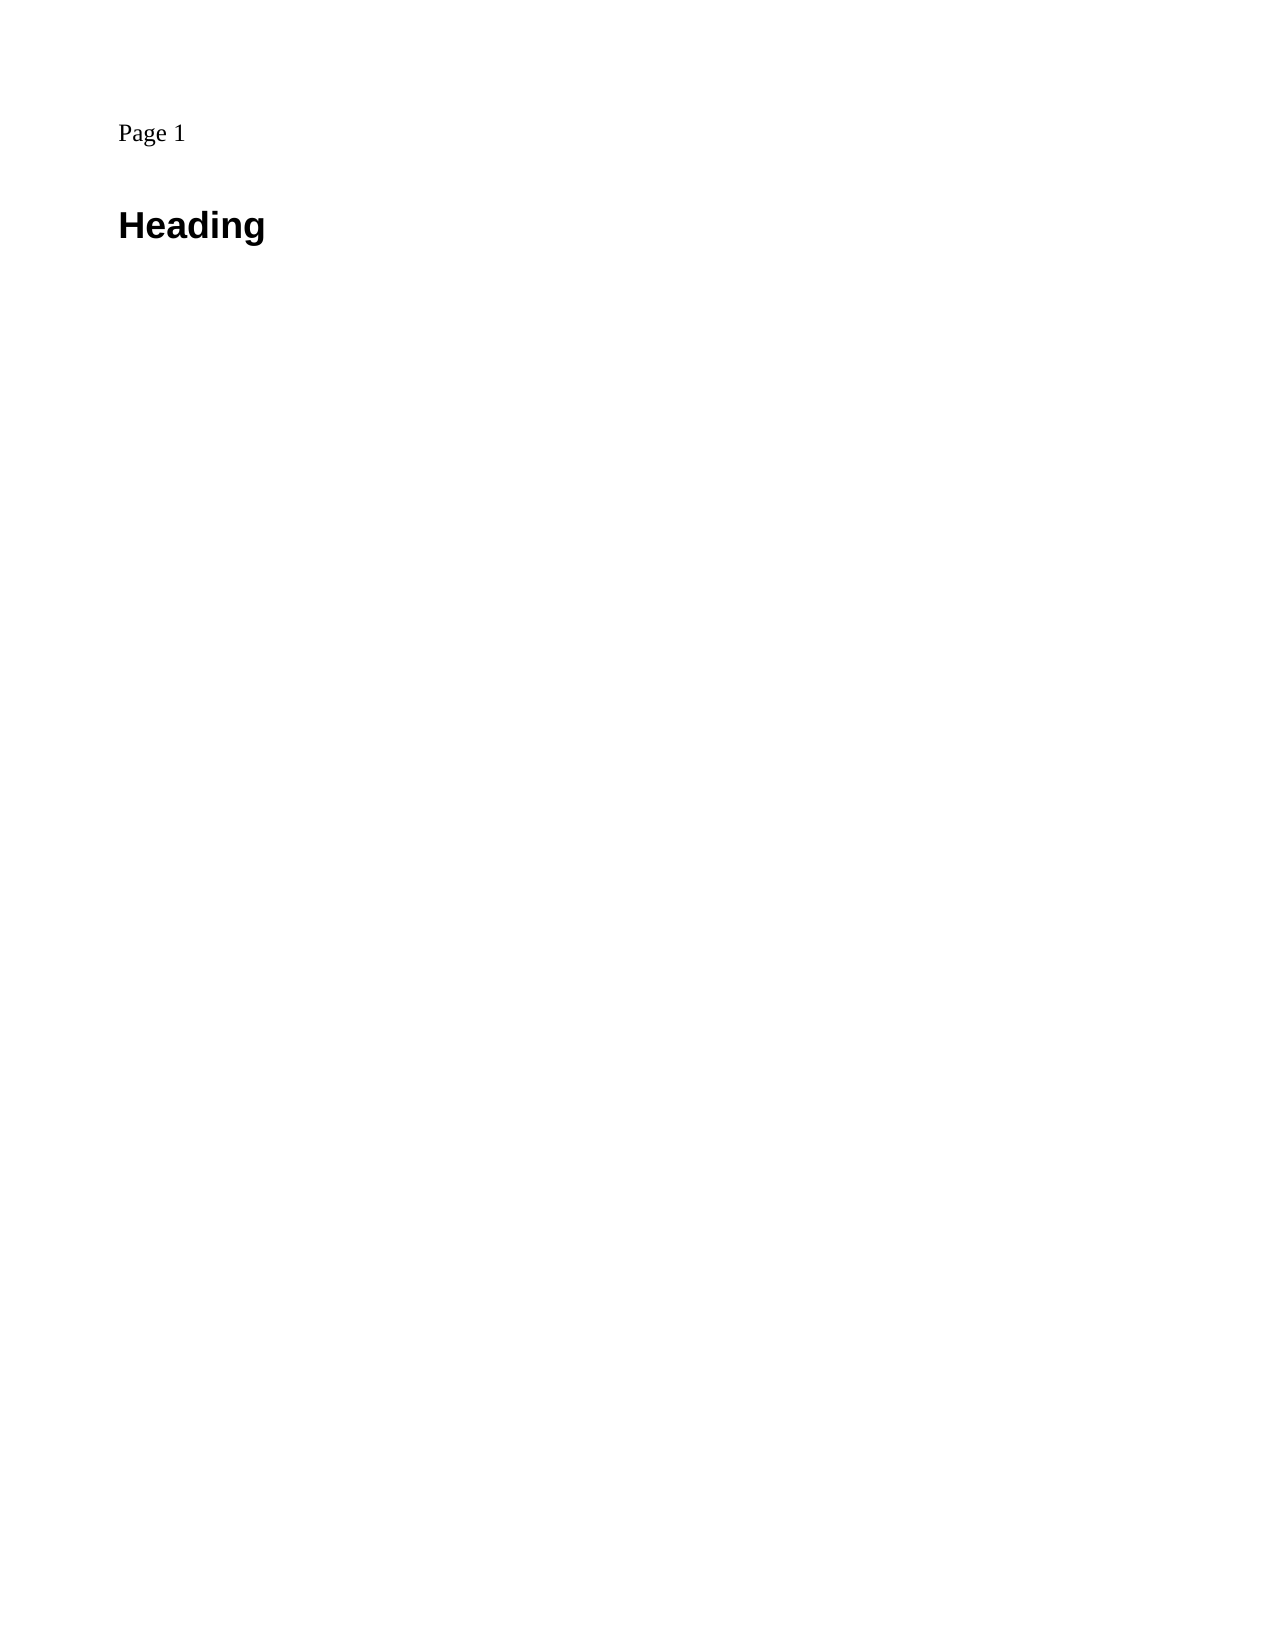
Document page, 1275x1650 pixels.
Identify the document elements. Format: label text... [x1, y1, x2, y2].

subtitle Heading [118, 203, 1157, 246]
